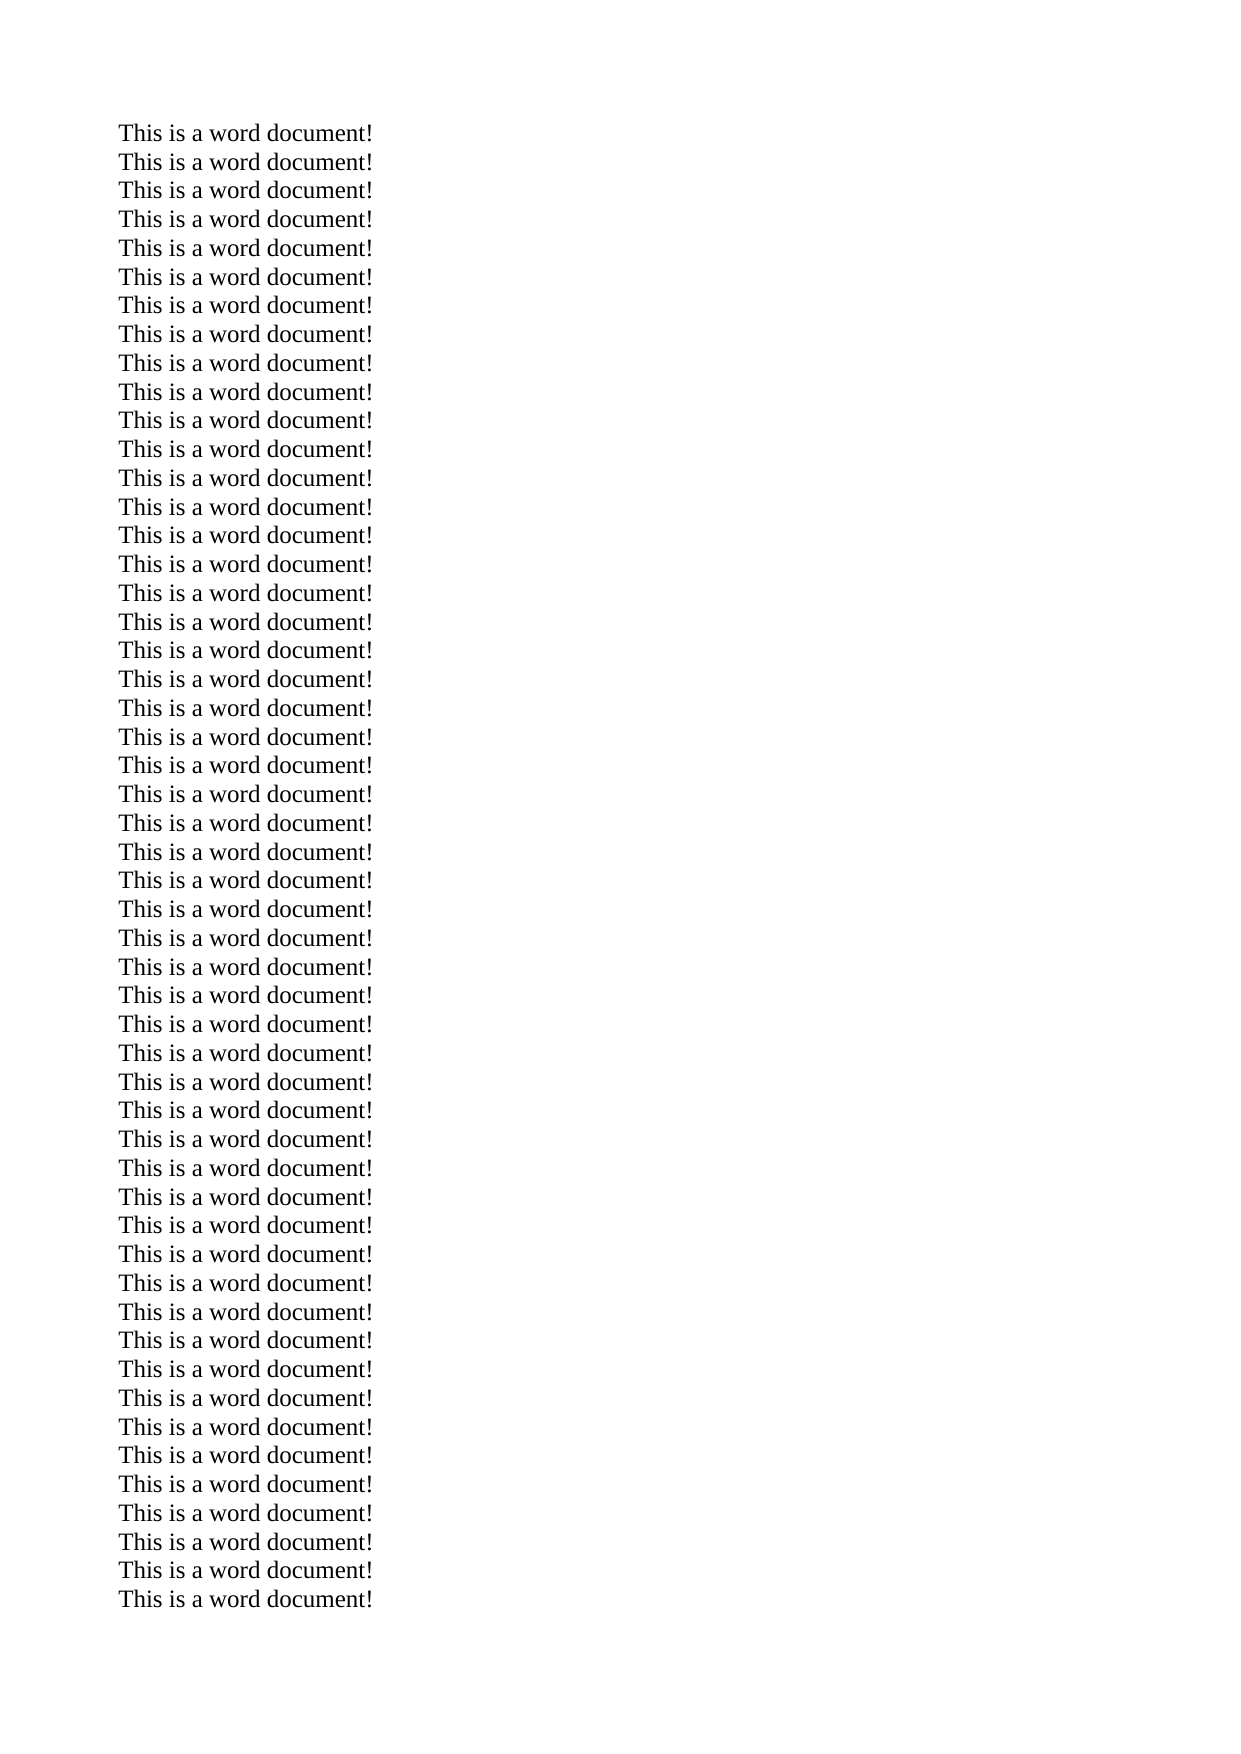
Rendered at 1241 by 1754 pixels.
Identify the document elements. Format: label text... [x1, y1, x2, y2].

text This is a word document! [118, 377, 1122, 406]
text This is a word document! [118, 1498, 1122, 1527]
text This is a word document! [118, 693, 1122, 722]
text This is a word document! [118, 923, 1122, 952]
text This is a word document! [118, 636, 1122, 664]
text This is a word document! [118, 1182, 1122, 1211]
text This is a word document! [118, 1067, 1122, 1096]
text This is a word document! [118, 1297, 1122, 1326]
text This is a word document! [118, 1412, 1122, 1441]
text This is a word document! [118, 779, 1122, 808]
text This is a word document! [118, 1211, 1122, 1239]
text This is a word document! [118, 319, 1122, 348]
text This is a word document! [118, 1556, 1122, 1584]
text This is a word document! [118, 204, 1122, 233]
text This is a word document! [118, 1527, 1122, 1556]
text This is a word document! [118, 837, 1122, 866]
text This is a word document! [118, 348, 1122, 377]
text This is a word document! [118, 118, 1122, 147]
text This is a word document! [118, 521, 1122, 549]
text This is a word document! [118, 1038, 1122, 1067]
text This is a word document! [118, 176, 1122, 204]
text This is a word document! [118, 463, 1122, 492]
text This is a word document! [118, 751, 1122, 779]
text This is a word document! [118, 406, 1122, 434]
text This is a word document! [118, 1354, 1122, 1383]
text This is a word document! [118, 434, 1122, 463]
text This is a word document! [118, 578, 1122, 607]
text This is a word document! [118, 808, 1122, 837]
text This is a word document! [118, 1383, 1122, 1412]
text This is a word document! [118, 722, 1122, 751]
text This is a word document! [118, 262, 1122, 291]
text This is a word document! [118, 866, 1122, 894]
text This is a word document! [118, 1469, 1122, 1498]
text This is a word document! [118, 1124, 1122, 1153]
text This is a word document! [118, 894, 1122, 923]
text This is a word document! [118, 1268, 1122, 1297]
text This is a word document! [118, 1153, 1122, 1182]
text This is a word document! [118, 664, 1122, 693]
text This is a word document! [118, 1584, 1122, 1613]
text This is a word document! [118, 492, 1122, 521]
text This is a word document! [118, 1239, 1122, 1268]
text This is a word document! [118, 147, 1122, 176]
text This is a word document! [118, 549, 1122, 578]
text This is a word document! [118, 291, 1122, 319]
text This is a word document! [118, 981, 1122, 1009]
text This is a word document! [118, 952, 1122, 981]
text This is a word document! [118, 607, 1122, 636]
text This is a word document! [118, 1009, 1122, 1038]
text This is a word document! [118, 1326, 1122, 1354]
text This is a word document! [118, 1096, 1122, 1124]
text This is a word document! [118, 1441, 1122, 1469]
text This is a word document! [118, 233, 1122, 262]
